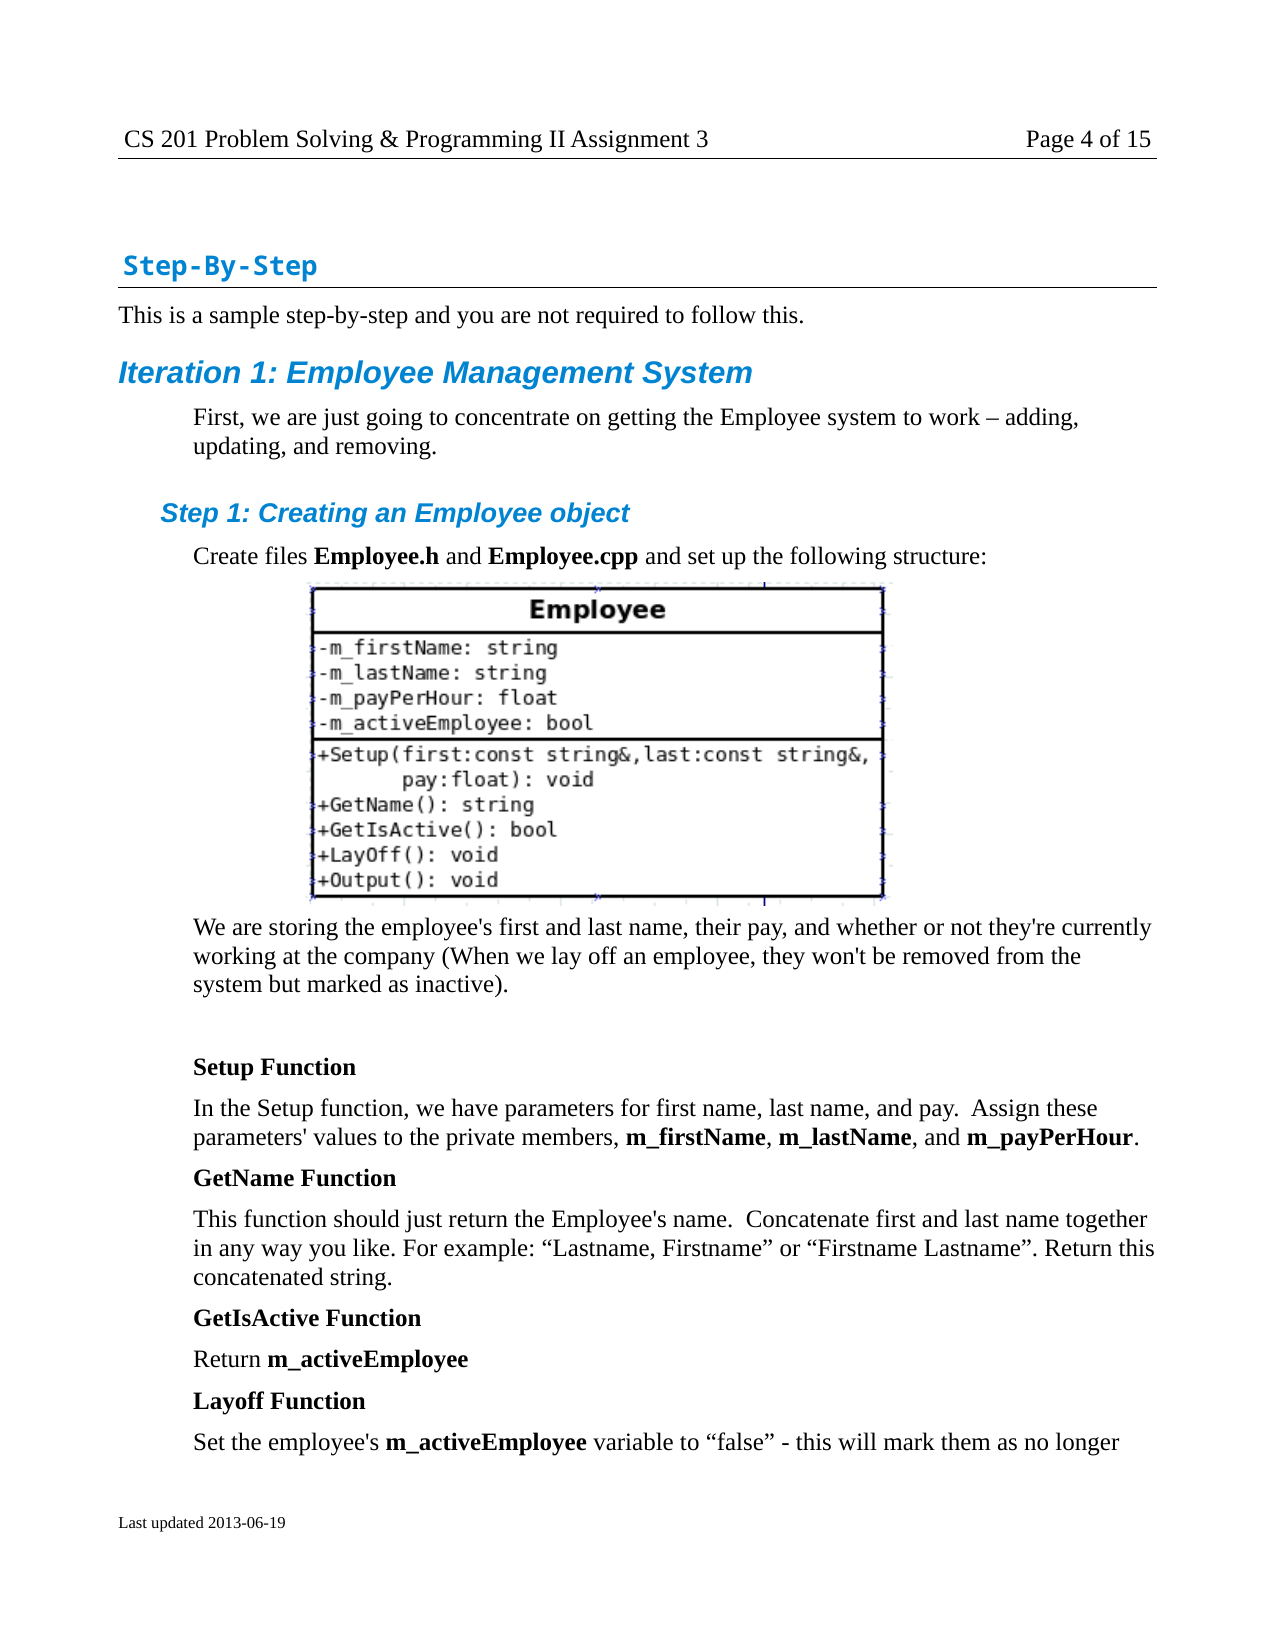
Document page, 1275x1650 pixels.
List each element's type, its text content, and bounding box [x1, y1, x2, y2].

subtitle Step 1: Creating an Employee object [160, 497, 1157, 528]
subtitle Iteration 1: Employee Management System [118, 354, 1157, 389]
picture [305, 582, 893, 906]
text We are storing the employee's first and last name, their pay, and whether or not they're currently working at the company (When we lay off an employee, they won't be removed from the system but marked as inactive). [193, 912, 1157, 998]
text GetIsActive Function [193, 1303, 1157, 1332]
text GetName Function [193, 1163, 1157, 1192]
text Create files Employee.h and Employee.cpp and set up the following structure: [193, 541, 1157, 569]
text Setup Function [193, 1052, 1157, 1081]
text Return m_activeEmployee [193, 1344, 1157, 1373]
text Set the employee's m_activeEmployee variable to “false” - this will mark them as no longer [193, 1427, 1157, 1456]
text Layoff Function [193, 1386, 1157, 1414]
text First, we are just going to concentrate on getting the Employee system to work – adding, updating, and removing. [193, 402, 1157, 459]
text This is a sample step-by-step and you are not required to follow this. [118, 300, 1157, 329]
text This function should just return the Employee's name. Concatenate first and last name together in any way you like. For example: “Lastname, Firstname” or “Firstname Lastname”. Return this concatenated string. [193, 1204, 1157, 1291]
subtitle Step-By-Step [118, 242, 1157, 287]
text In the Setup function, we have parameters for first name, last name, and pay. Assign these parameters' values to the private members, m_firstName, m_lastName, and m_payPerHour. [193, 1093, 1157, 1151]
